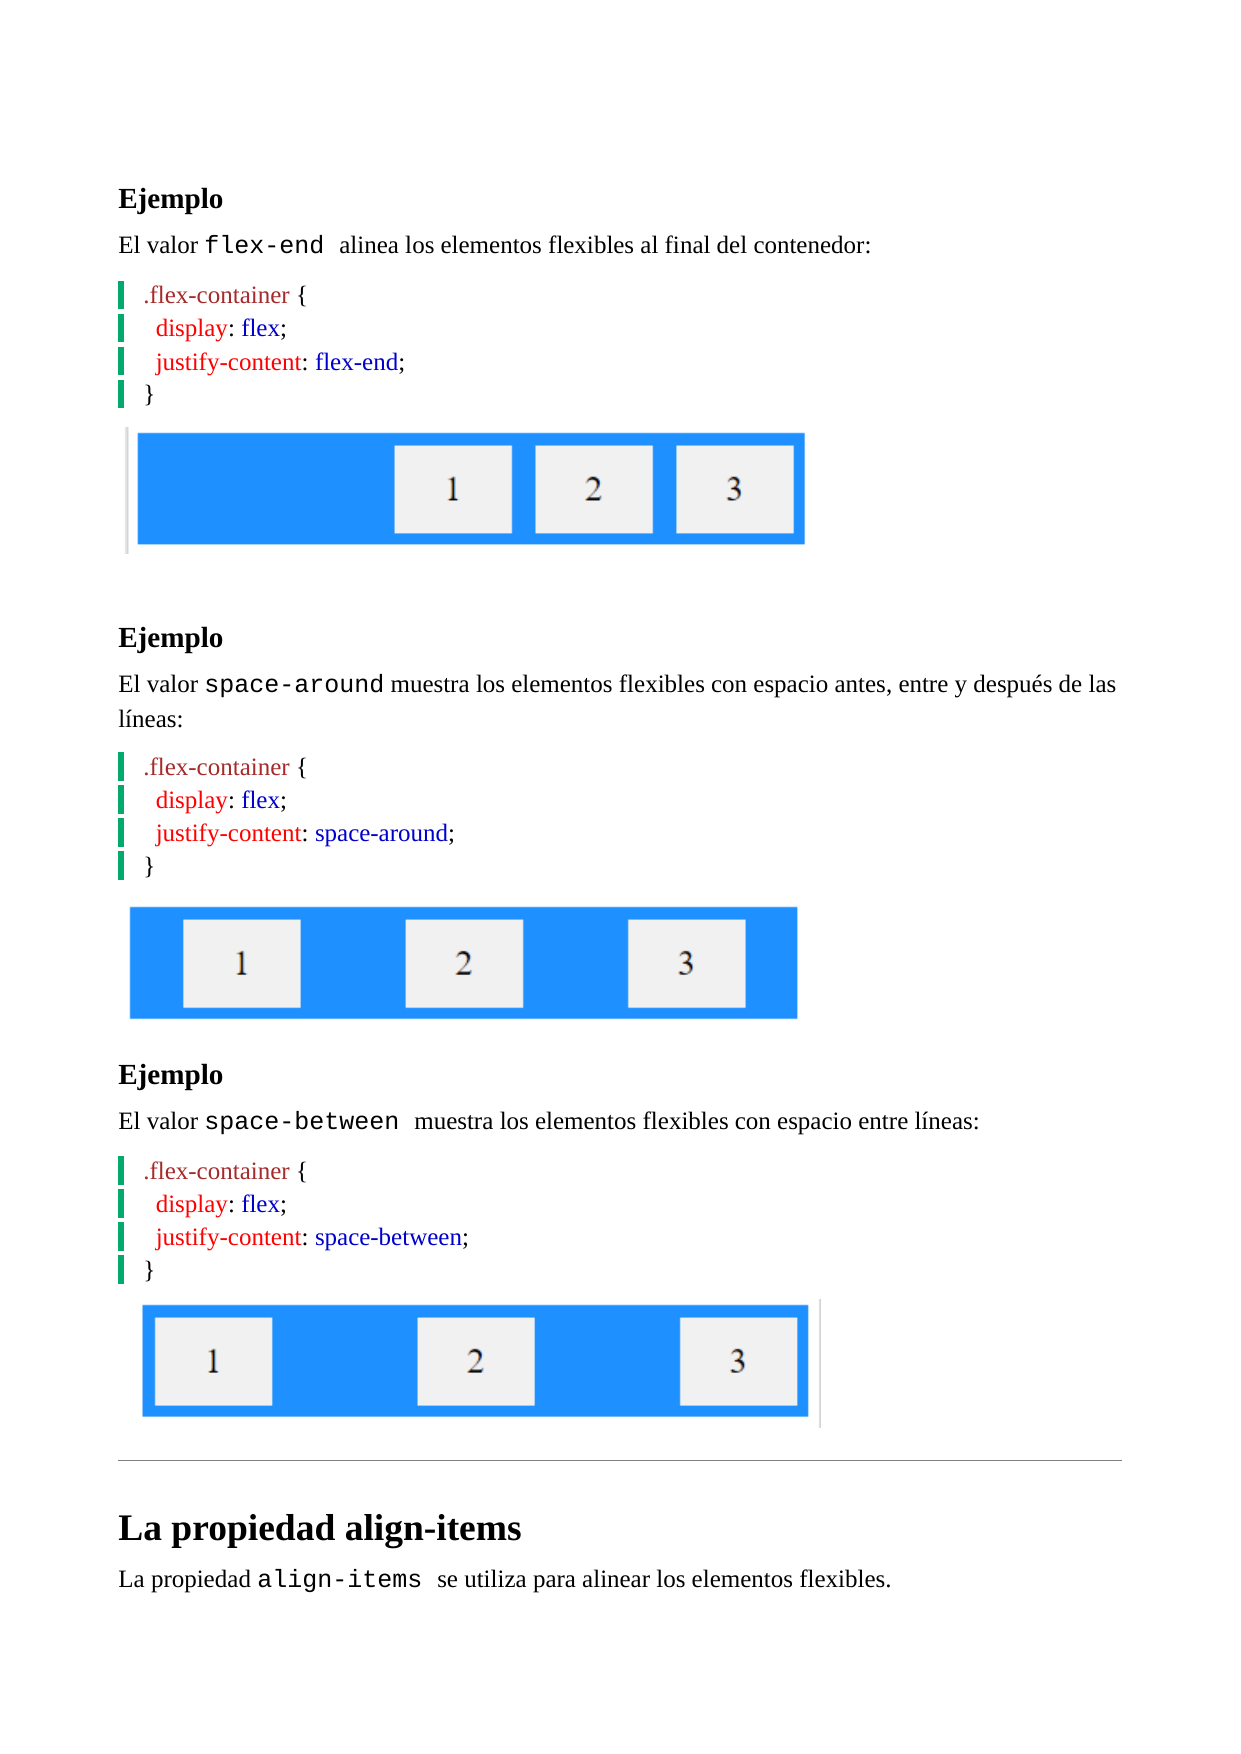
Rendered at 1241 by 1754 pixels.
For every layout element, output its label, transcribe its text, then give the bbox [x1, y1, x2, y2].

text .flex-container { display: flex; justify-content: space-around; } [118, 752, 1122, 880]
text El valor flex-end alinea los elementos flexibles al final del contenedor: [118, 231, 1122, 261]
subtitle Ejemplo [118, 1057, 1122, 1091]
subtitle Ejemplo [118, 620, 1122, 653]
picture [124, 901, 807, 1027]
text El valor space-between muestra los elementos flexibles con espacio entre líneas: [118, 1106, 1122, 1137]
subtitle Ejemplo [118, 181, 1122, 215]
picture [135, 1299, 821, 1428]
text La propiedad align-items se utiliza para alinear los elementos flexibles. [118, 1564, 1122, 1595]
subtitle La propiedad align-items [118, 1506, 1122, 1549]
picture [124, 427, 816, 554]
text .flex-container { display: flex; justify-content: space-between; } [118, 1156, 1122, 1284]
text El valor space-around muestra los elementos flexibles con espacio antes, entre y después de las líneas: [118, 669, 1122, 733]
text .flex-container { display: flex; justify-content: flex-end; } [118, 281, 1122, 408]
